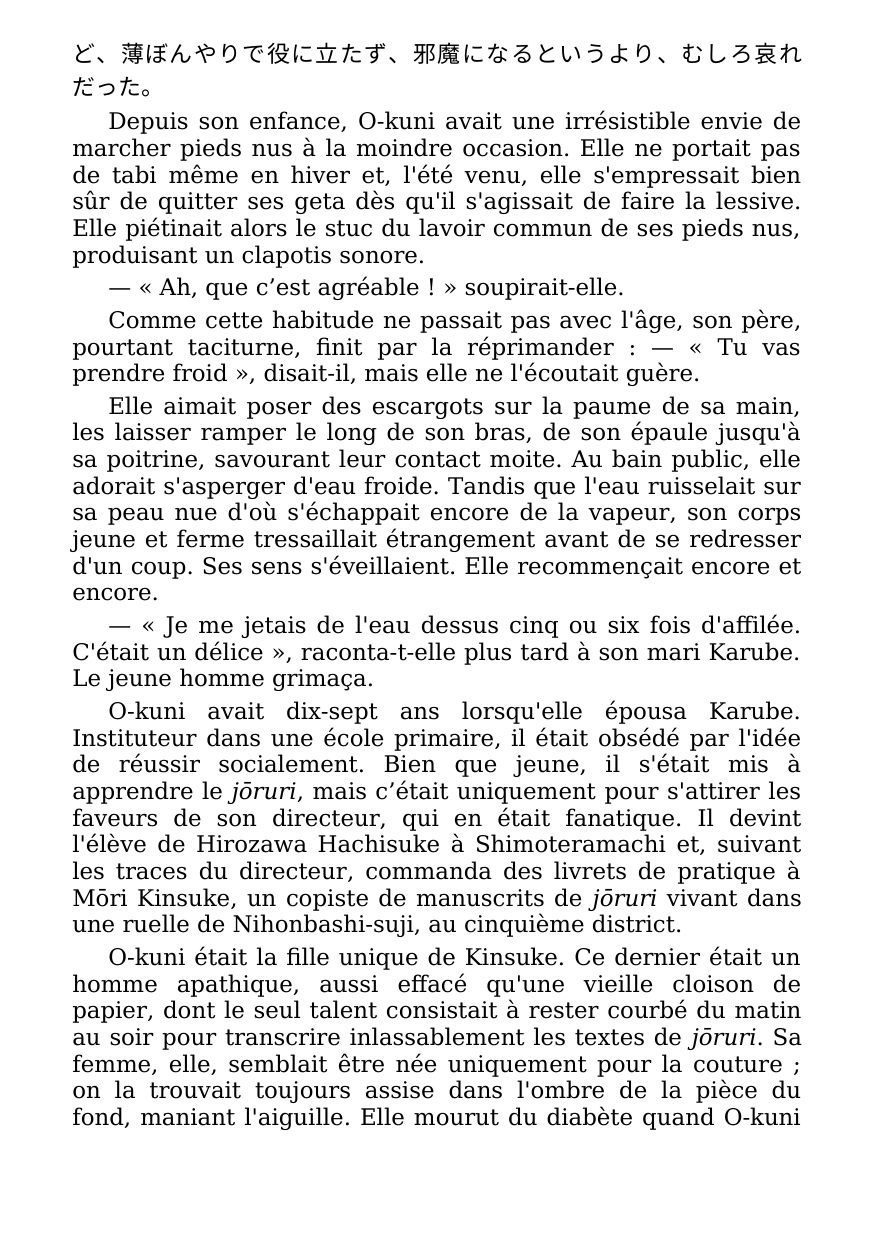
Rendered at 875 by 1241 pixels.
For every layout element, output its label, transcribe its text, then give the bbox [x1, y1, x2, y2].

text ど、薄ぼんやりで役に立たず、邪魔になるというより、むしろ哀れだった。 [72, 36, 802, 102]
text Depuis son enfance, O-kuni avait une irrésistible envie de marcher pieds nus à la moindre occasion. Elle ne portait pas de tabi même en hiver et, l'été venu, elle s'empressait bien sûr de quitter ses geta dès qu'il s'agissait de faire la lessive. Elle piétinait alors le stuc du lavoir commun de ses pieds nus, produisant un clapotis sonore. [72, 108, 802, 268]
text O-kuni était la fille unique de Kinsuke. Ce dernier était un homme apathique, aussi effacé qu'une vieille cloison de papier, dont le seul talent consistait à rester courbé du matin au soir pour transcrire inlassablement les textes de jōruri. Sa femme, elle, semblait être née uniquement pour la couture ; on la trouvait toujours assise dans l'ombre de la pièce du fond, maniant l'aiguille. Elle mourut du diabète quand O-kuni [72, 944, 802, 1131]
text O-kuni avait dix-sept ans lorsqu'elle épousa Karube. Instituteur dans une école primaire, il était obsédé par l'idée de réussir socialement. Bien que jeune, il s'était mis à apprendre le jōruri, mais c’était uniquement pour s'attirer les faveurs de son directeur, qui en était fanatique. Il devint l'élève de Hirozawa Hachisuke à Shimoteramachi et, suivant les traces du directeur, commanda des livrets de pratique à Mōri Kinsuke, un copiste de manuscrits de jōruri vivant dans une ruelle de Nihonbashi-suji, au cinquième district. [72, 698, 802, 938]
text Comme cette habitude ne passait pas avec l'âge, son père, pourtant taciturne, finit par la réprimander : — « Tu vas prendre froid », disait-il, mais elle ne l'écoutait guère. [72, 307, 802, 387]
text — « Je me jetais de l'eau dessus cinq ou six fois d'affilée. C'était un délice », raconta-t-elle plus tard à son mari Karube. Le jeune homme grimaça. [72, 612, 802, 692]
text — « Ah, que c’est agréable ! » soupirait-elle. [72, 274, 802, 301]
text Elle aimait poser des escargots sur la paume de sa main, les laisser ramper le long de son bras, de son épaule jusqu'à sa poitrine, savourant leur contact moite. Au bain public, elle adorait s'asperger d'eau froide. Tandis que l'eau ruisselait sur sa peau nue d'où s'échappait encore de la vapeur, son corps jeune et ferme tressaillait étrangement avant de se redresser d'un coup. Ses sens s'éveillaient. Elle recommençait encore et encore. [72, 393, 802, 606]
